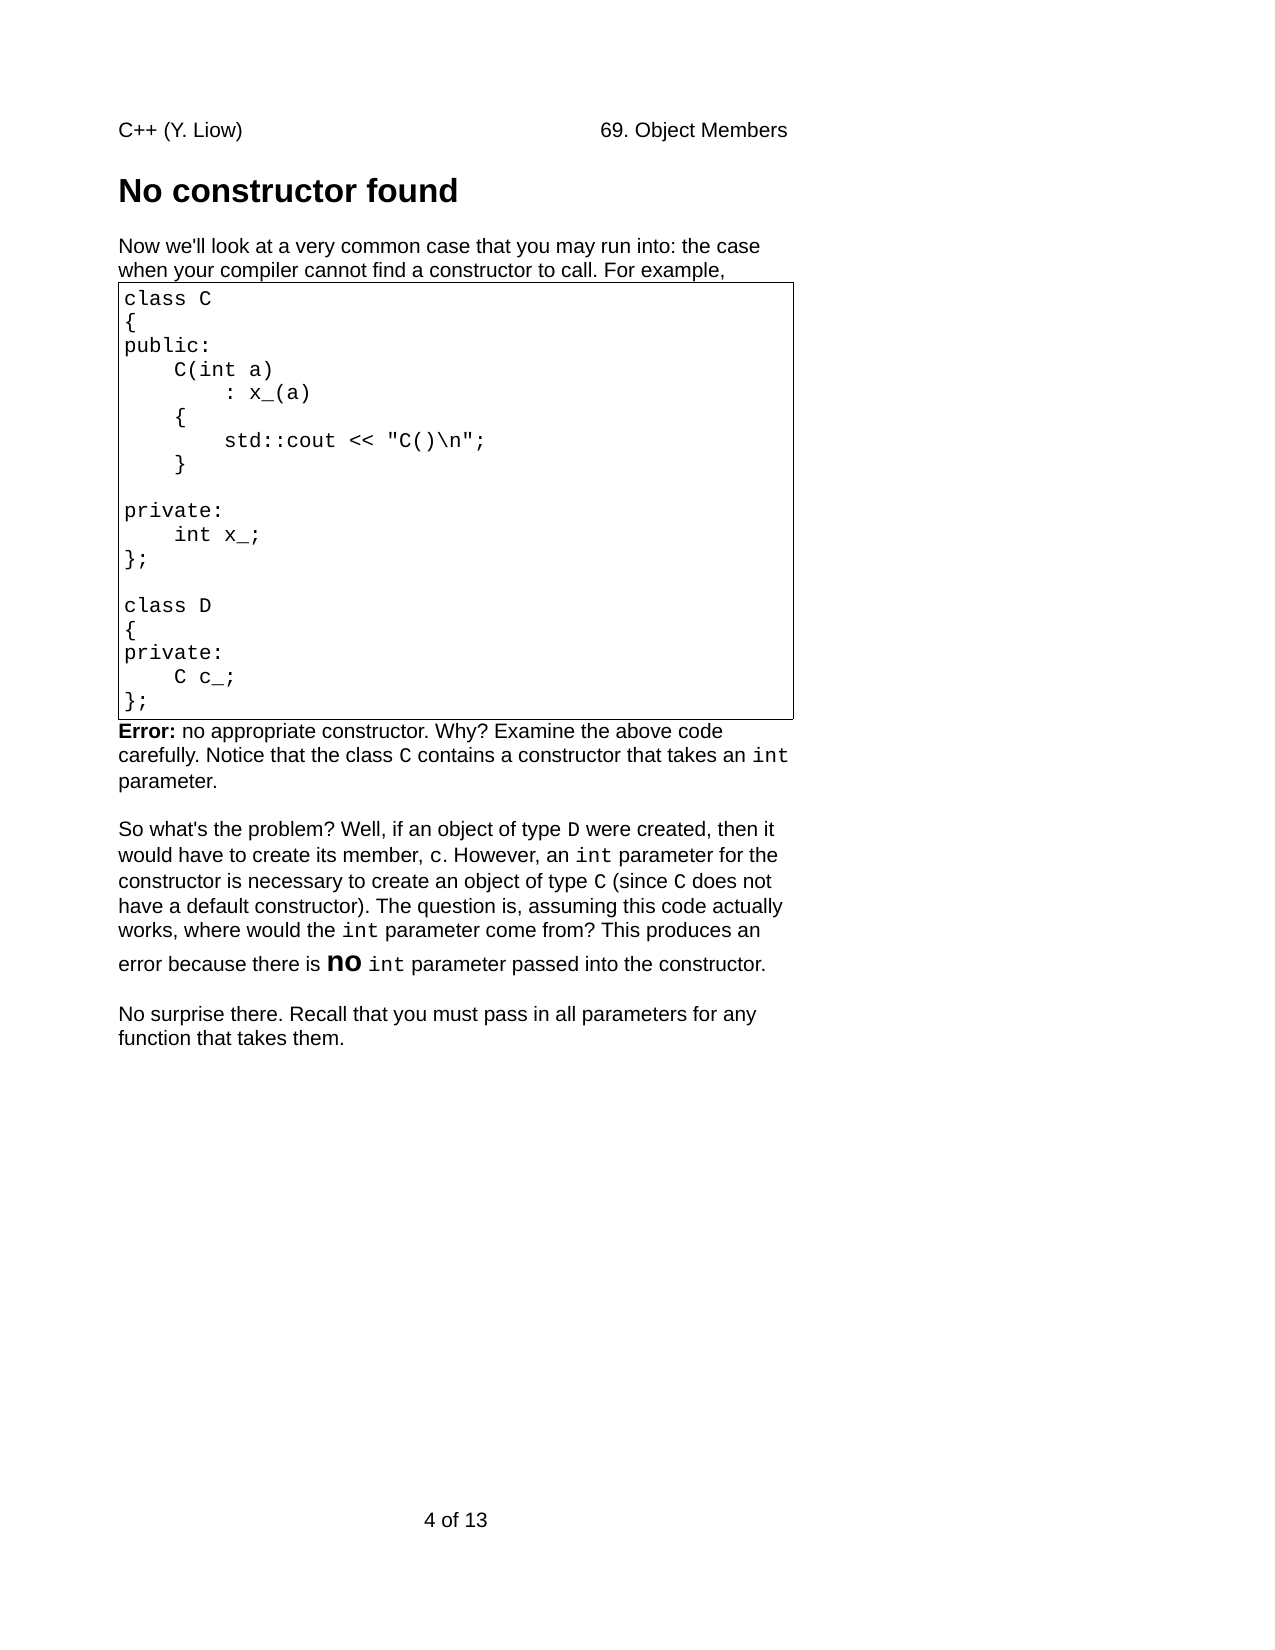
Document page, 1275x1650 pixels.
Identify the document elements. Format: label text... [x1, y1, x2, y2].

text Now we'll look at a very common case that you may run into: the case when your compiler cannot find a constructor to call. For example, [118, 234, 793, 282]
text Error: no appropriate constructor. Why? Examine the above code carefully. Notice that the class C contains a constructor that takes an int parameter. [118, 720, 793, 793]
table_header class C { public: C(int a) : x_(a) { std::cout << "C()\n"; } private: int x_; }; class D { private: C c_; }; [119, 283, 793, 719]
text So what's the problem? Well, if an object of type D were created, then it would have to create its member, c. However, an int parameter for the constructor is necessary to create an object of type C (since C does not have a default constructor). The question is, assuming this code actually works, where would the int parameter come from? This produces an error because there is no int parameter passed into the constructor. [118, 817, 793, 978]
text No constructor found [118, 172, 793, 210]
text No surprise there. Recall that you must pass in all parameters for any function that takes them. [118, 1002, 793, 1050]
